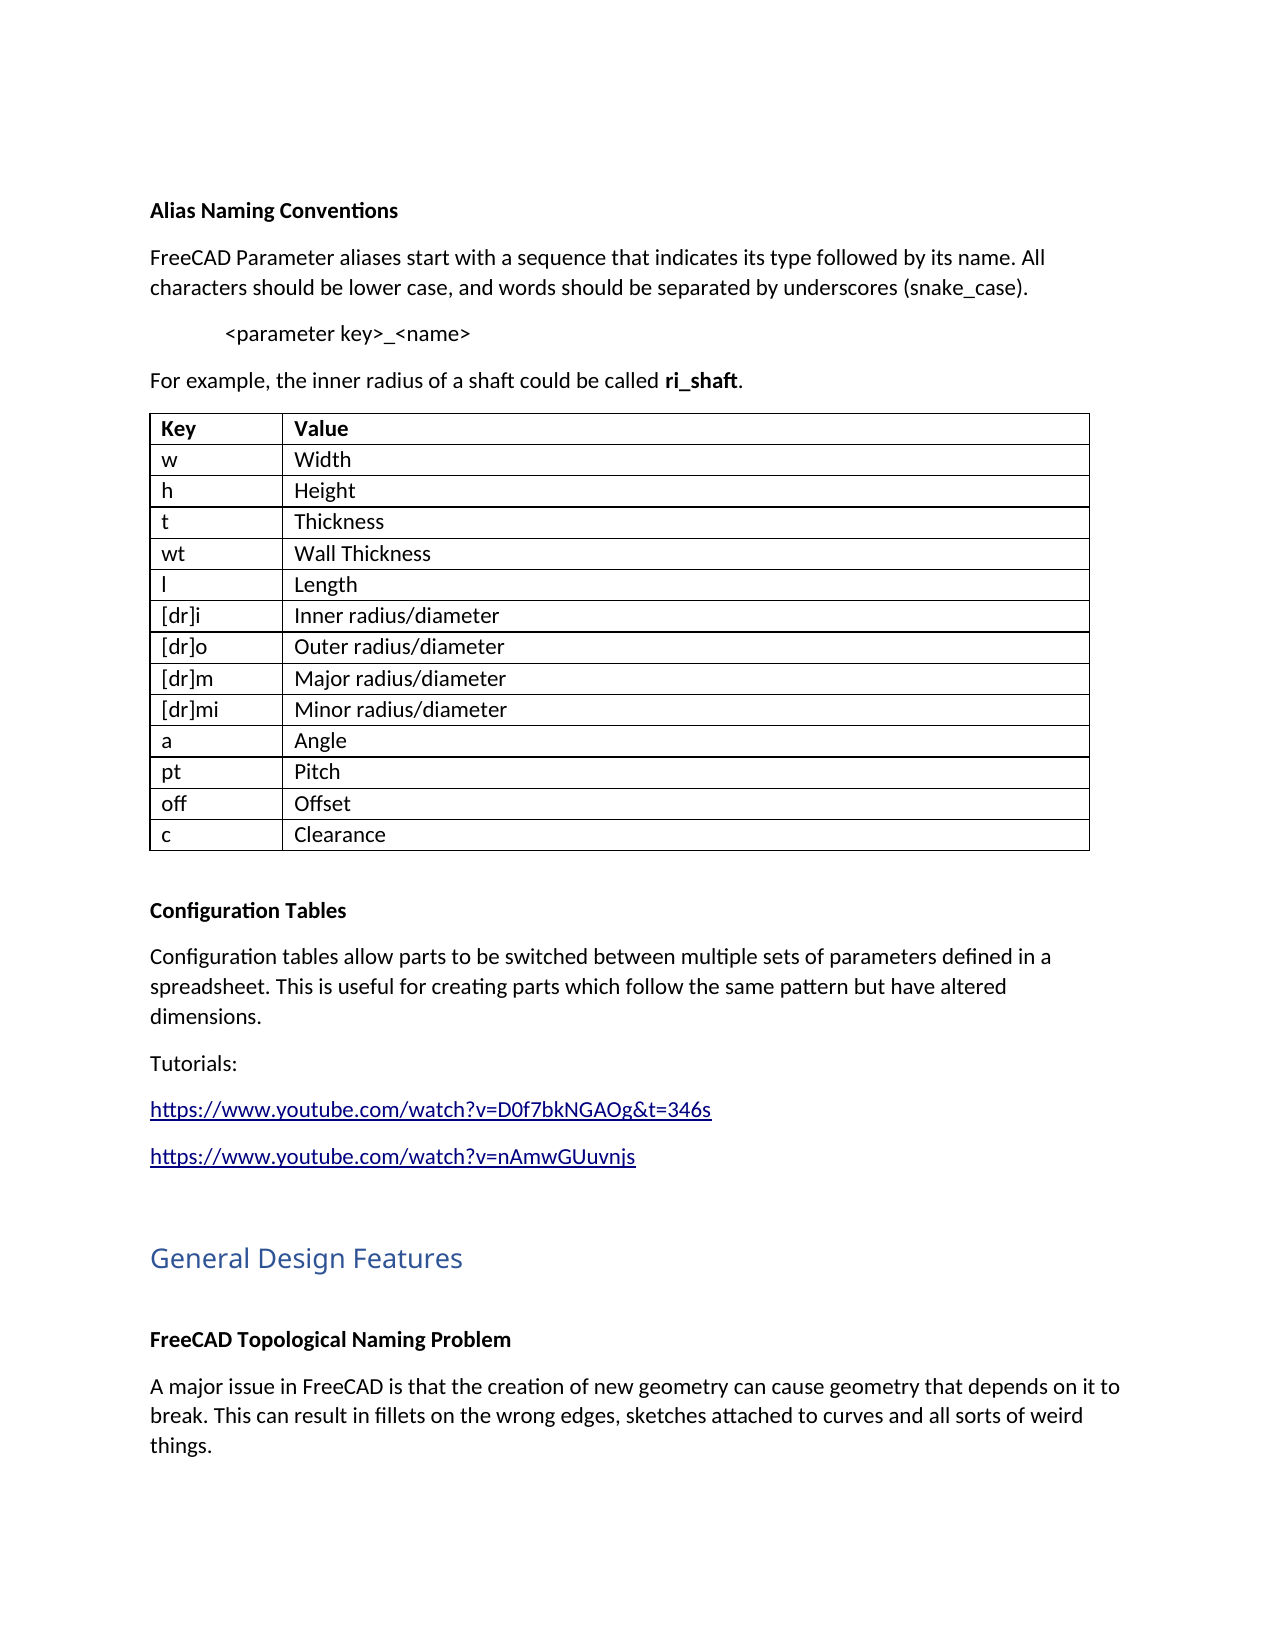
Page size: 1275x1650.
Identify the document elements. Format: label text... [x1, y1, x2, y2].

text FreeCAD Parameter aliases start with a sequence that indicates its type followed by its name. All characters should be lower case, and words should be separated by underscores (snake_case). [150, 243, 1125, 301]
table_cell Clearance [283, 820, 1089, 850]
table_header Value [283, 414, 1089, 444]
table_cell w [151, 445, 282, 475]
table_cell [dr]i [151, 601, 282, 631]
table_cell Offset [283, 789, 1089, 819]
table_cell pt [151, 758, 282, 788]
text <parameter key>_<name> [150, 319, 1125, 348]
text FreeCAD Topological Naming Problem [150, 1325, 1125, 1353]
table_cell [dr]mi [151, 695, 282, 725]
text https://www.youtube.com/watch?v=D0f7bkNGAOg&t=346s [150, 1095, 1125, 1123]
table_cell Angle [283, 726, 1089, 756]
table_cell Thickness [283, 508, 1089, 538]
text Tutorials: [150, 1049, 1125, 1077]
table_cell c [151, 820, 282, 850]
table_cell Pitch [283, 758, 1089, 788]
table_header Key [151, 414, 282, 444]
table_cell Outer radius/diameter [283, 633, 1089, 663]
table_cell Major radius/diameter [283, 664, 1089, 694]
table_cell off [151, 789, 282, 819]
table_cell [dr]m [151, 664, 282, 694]
text https://www.youtube.com/watch?v=nAmwGUuvnjs [150, 1142, 1125, 1170]
subtitle General Design Features [150, 1239, 1125, 1276]
table_cell l [151, 570, 282, 600]
table_cell [dr]o [151, 633, 282, 663]
table_cell Width [283, 445, 1089, 475]
table_cell Height [283, 476, 1089, 506]
table_cell a [151, 726, 282, 756]
table_cell Inner radius/diameter [283, 601, 1089, 631]
text Alias Naming Conventions [150, 197, 1125, 224]
table_cell h [151, 476, 282, 506]
text Configuration Tables [150, 896, 1125, 924]
text A major issue in FreeCAD is that the creation of new geometry can cause geometry that depends on it to break. This can result in fillets on the wrong edges, sketches attached to curves and all sorts of weird things. [150, 1372, 1125, 1459]
table_cell Length [283, 570, 1089, 600]
table_cell Wall Thickness [283, 539, 1089, 569]
table_cell wt [151, 539, 282, 569]
text For example, the inner radius of a shaft could be called ri_shaft. [150, 366, 1125, 394]
text Configuration tables allow parts to be switched between multiple sets of parameters defined in a spreadsheet. This is useful for creating parts which follow the same pattern but have altered dimensions. [150, 942, 1125, 1030]
table_cell t [151, 508, 282, 538]
table_cell Minor radius/diameter [283, 695, 1089, 725]
